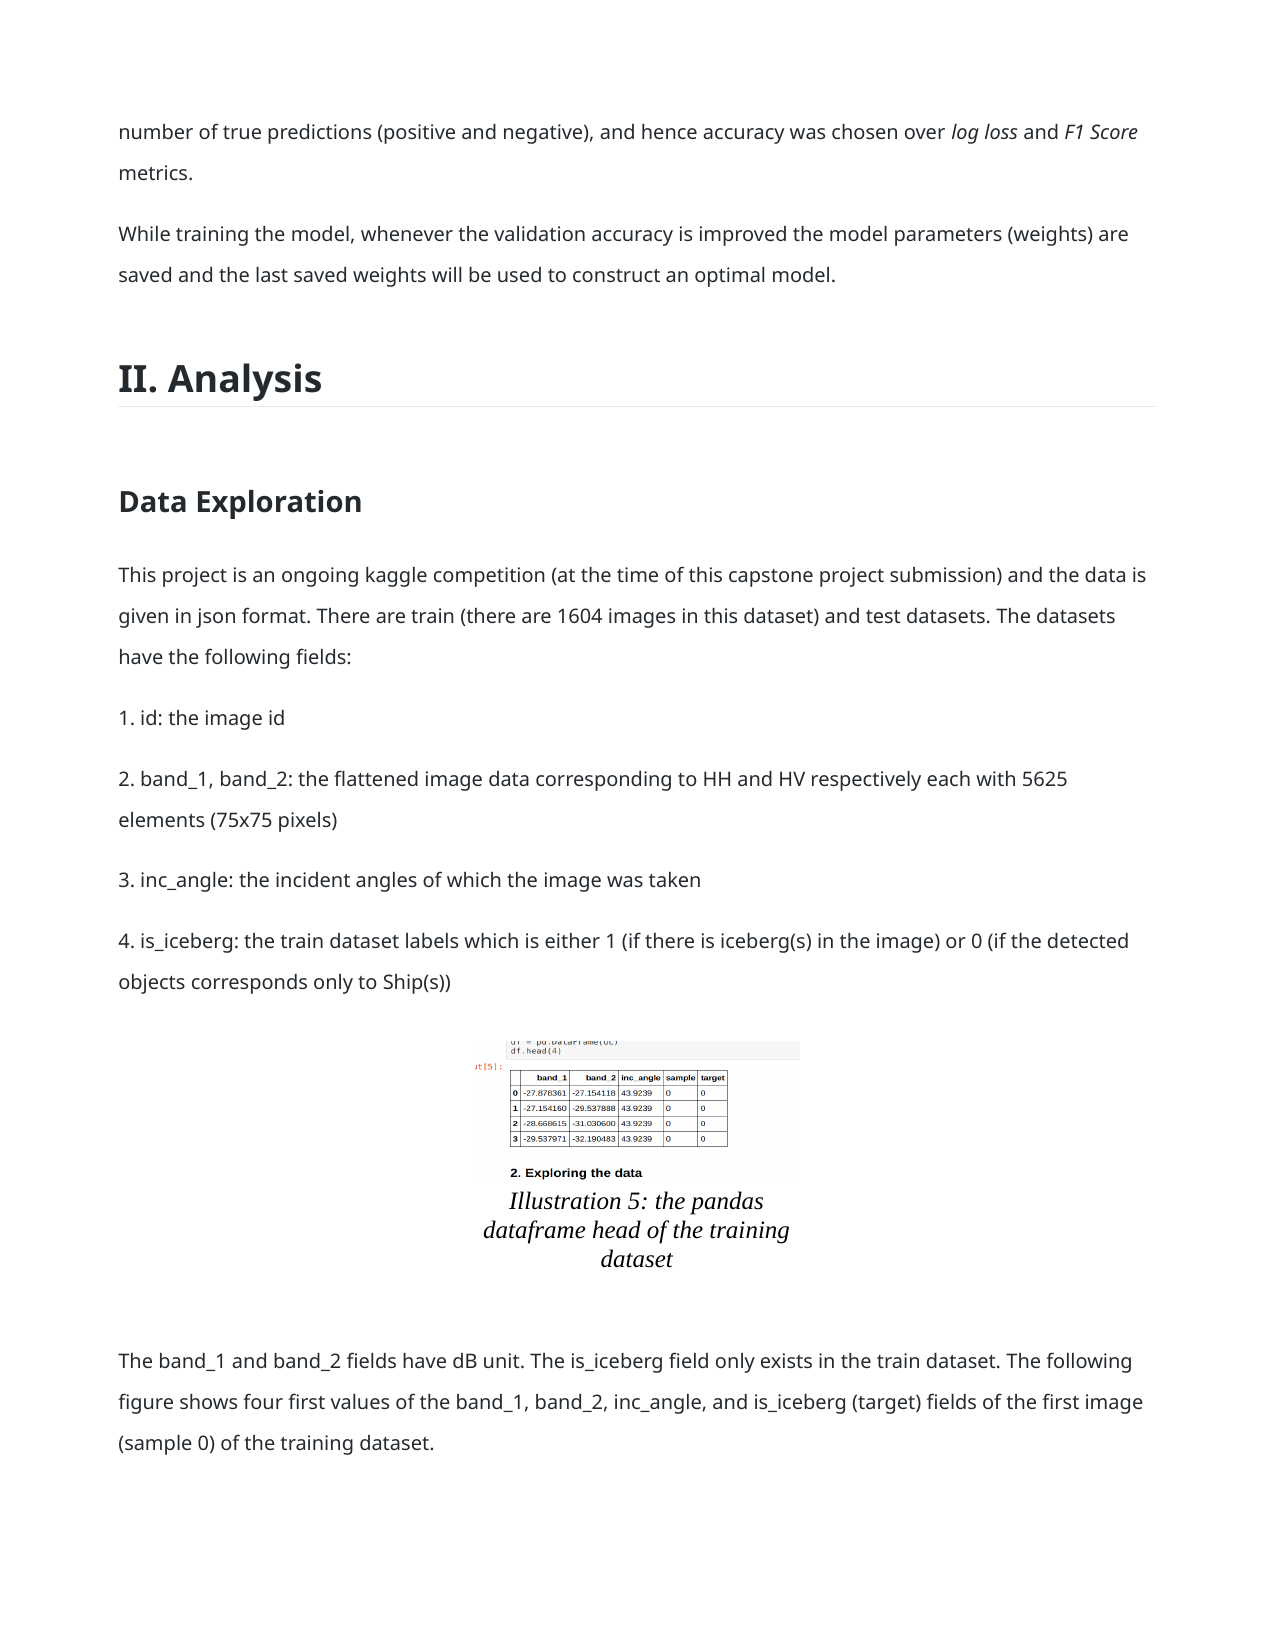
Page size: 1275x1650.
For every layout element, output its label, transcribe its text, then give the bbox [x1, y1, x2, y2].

text number of true predictions (positive and negative), and hence accuracy was chosen over log loss and F1 Score metrics. [118, 118, 1157, 186]
text This project is an ongoing kaggle competition (at the time of this capstone project submission) and the data is given in json format. There are train (there are 1604 images in this dataset) and test datasets. The datasets have the following fields: [118, 561, 1157, 670]
text While training the model, whenever the validation accuracy is improved the model parameters (weights) are saved and the last saved weights will be used to construct an optimal model. [118, 220, 1157, 288]
text 1. id: the image id [118, 704, 1157, 731]
text The band_1 and band_2 fields have dB unit. The is_iceberg field only exists in the train dataset. The following figure shows four first values of the band_1, band_2, inc_angle, and is_iceberg (target) fields of the first image (sample 0) of the training dataset. [118, 1347, 1157, 1456]
text Illustration 5: the pandas dataframe head of the training dataset [475, 1042, 800, 1273]
text 3. inc_angle: the incident angles of which the image was taken [118, 867, 1157, 894]
text 2. band_1, band_2: the flattened image data corresponding to HH and HV respectively each with 5625 elements (75x75 pixels) [118, 765, 1157, 833]
text 4. is_iceberg: the train dataset labels which is either 1 (if there is iceberg(s) in the image) or 0 (if the detected objects corresponds only to Ship(s)) [118, 927, 1157, 996]
subtitle Data Exploration [118, 481, 1157, 521]
picture [475, 1041, 718, 1182]
subtitle II. Analysis [118, 352, 1157, 406]
